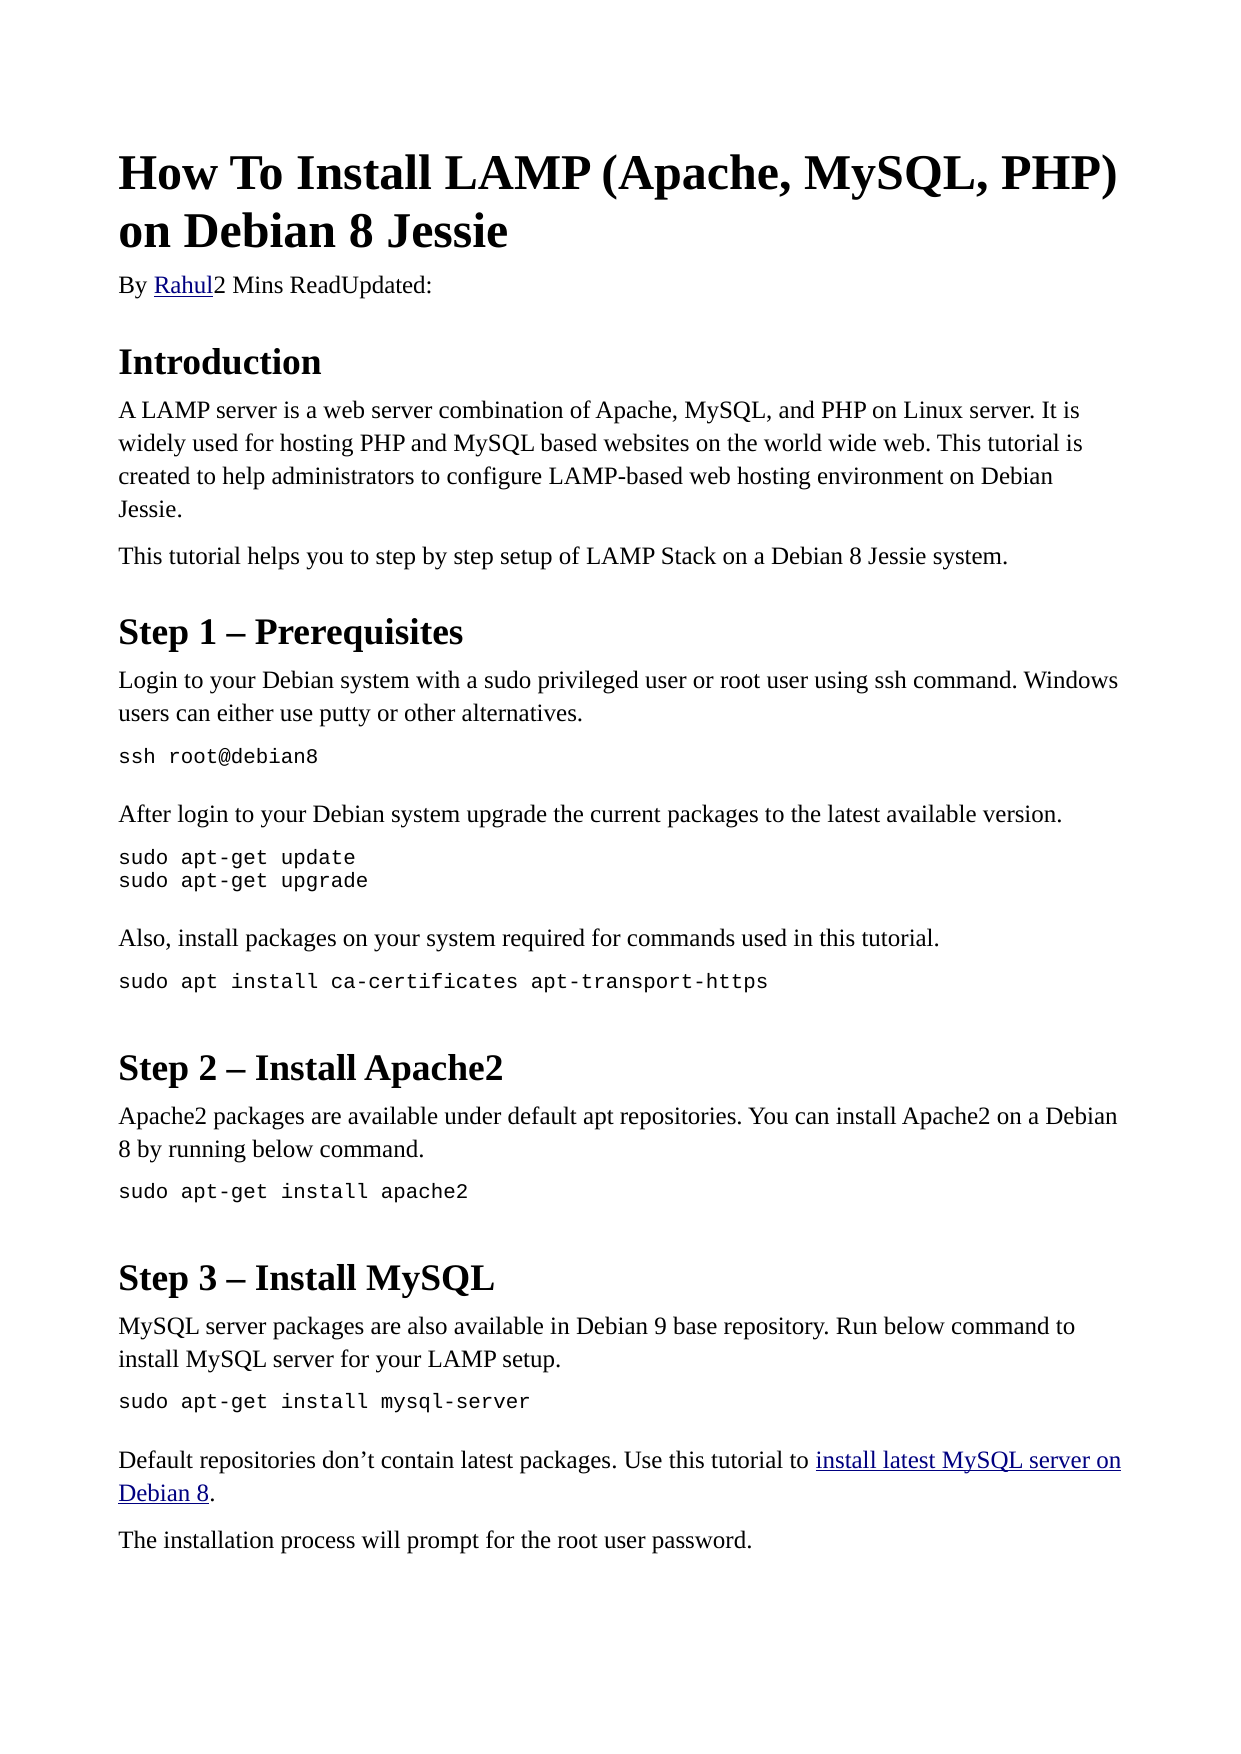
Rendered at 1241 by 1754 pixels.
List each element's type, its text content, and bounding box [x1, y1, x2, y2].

text ssh root@debian8 [118, 746, 1122, 770]
text sudo apt-get upgrade [118, 870, 1122, 894]
text sudo apt-get install apache2 [118, 1181, 1122, 1205]
text sudo apt-get update [118, 847, 1122, 870]
text This tutorial helps you to step by step setup of LAMP Stack on a Debian 8 Jessie system. [118, 541, 1122, 570]
text Apache2 packages are available under default apt repositories. You can install Apache2 on a Debian 8 by running below command. [118, 1101, 1122, 1162]
text MySQL server packages are also available in Debian 9 base repository. Run below command to install MySQL server for your LAMP setup. [118, 1311, 1122, 1373]
subtitle Step 2 – Install Apache2 [118, 1045, 1122, 1088]
text Also, install packages on your system required for commands used in this tutorial. [118, 923, 1122, 952]
subtitle Step 3 – Install MySQL [118, 1255, 1122, 1298]
subtitle Introduction [118, 339, 1122, 382]
subtitle How To Install LAMP (Apache, MySQL, PHP) on Debian 8 Jessie [118, 143, 1122, 258]
text A LAMP server is a web server combination of Apache, MySQL, and PHP on Linux server. It is widely used for hosting PHP and MySQL based websites on the world wide web. This tutorial is created to help administrators to configure LAMP-based web hosting environment on Debian Jessie. [118, 395, 1122, 522]
text Default repositories don’t contain latest packages. Use this tutorial to install latest MySQL server on Debian 8. [118, 1445, 1122, 1506]
text The installation process will prompt for the root user password. [118, 1525, 1122, 1554]
text After login to your Debian system upgrade the current packages to the latest available version. [118, 799, 1122, 828]
text sudo apt install ca-certificates apt-transport-https [118, 971, 1122, 995]
text By Rahul2 Mins ReadUpdated: [118, 271, 1122, 299]
text Login to your Debian system with a sudo privileged user or root user using ssh command. Windows users can either use putty or other alternatives. [118, 665, 1122, 727]
subtitle Step 1 – Prerequisites [118, 610, 1122, 653]
text sudo apt-get install mysql-server [118, 1392, 1122, 1415]
